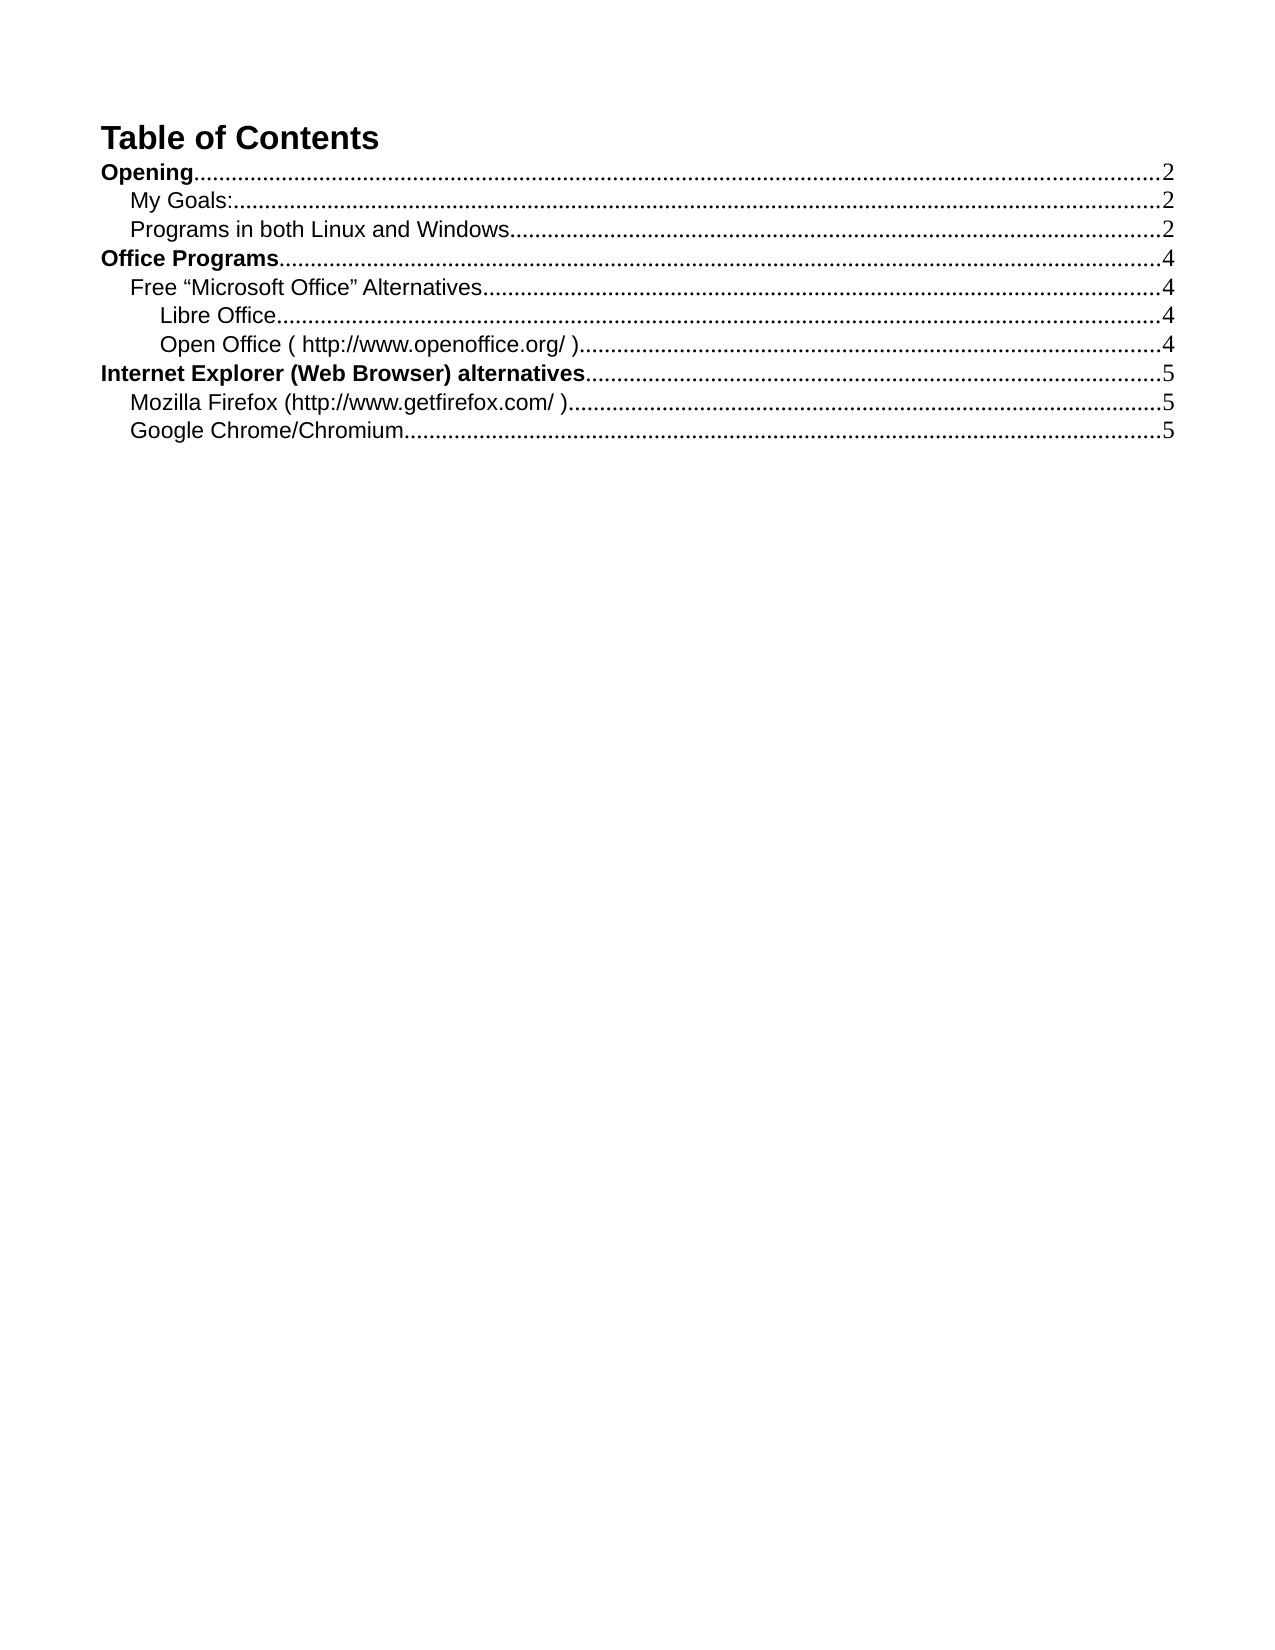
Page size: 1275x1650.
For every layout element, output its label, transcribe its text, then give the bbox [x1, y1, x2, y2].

text Libre Office 4 [159, 300, 1174, 329]
text Free “Microsoft Office” Alternatives 4 [130, 272, 1174, 300]
text Google Chrome/Chromium 5 [130, 415, 1174, 444]
text Office Programs 4 [101, 243, 1174, 272]
text Open Office ( http://www.openoffice.org/ ) 4 [159, 329, 1174, 358]
text Opening 2 [101, 157, 1174, 185]
text Internet Explorer (Web Browser) alternatives 5 [101, 358, 1174, 387]
text Mozilla Firefox (http://www.getfirefox.com/ ) 5 [130, 387, 1174, 415]
text Programs in both Linux and Windows 2 [130, 214, 1174, 243]
subtitle Table of Contents [101, 118, 1174, 157]
text My Goals: 2 [130, 185, 1174, 214]
